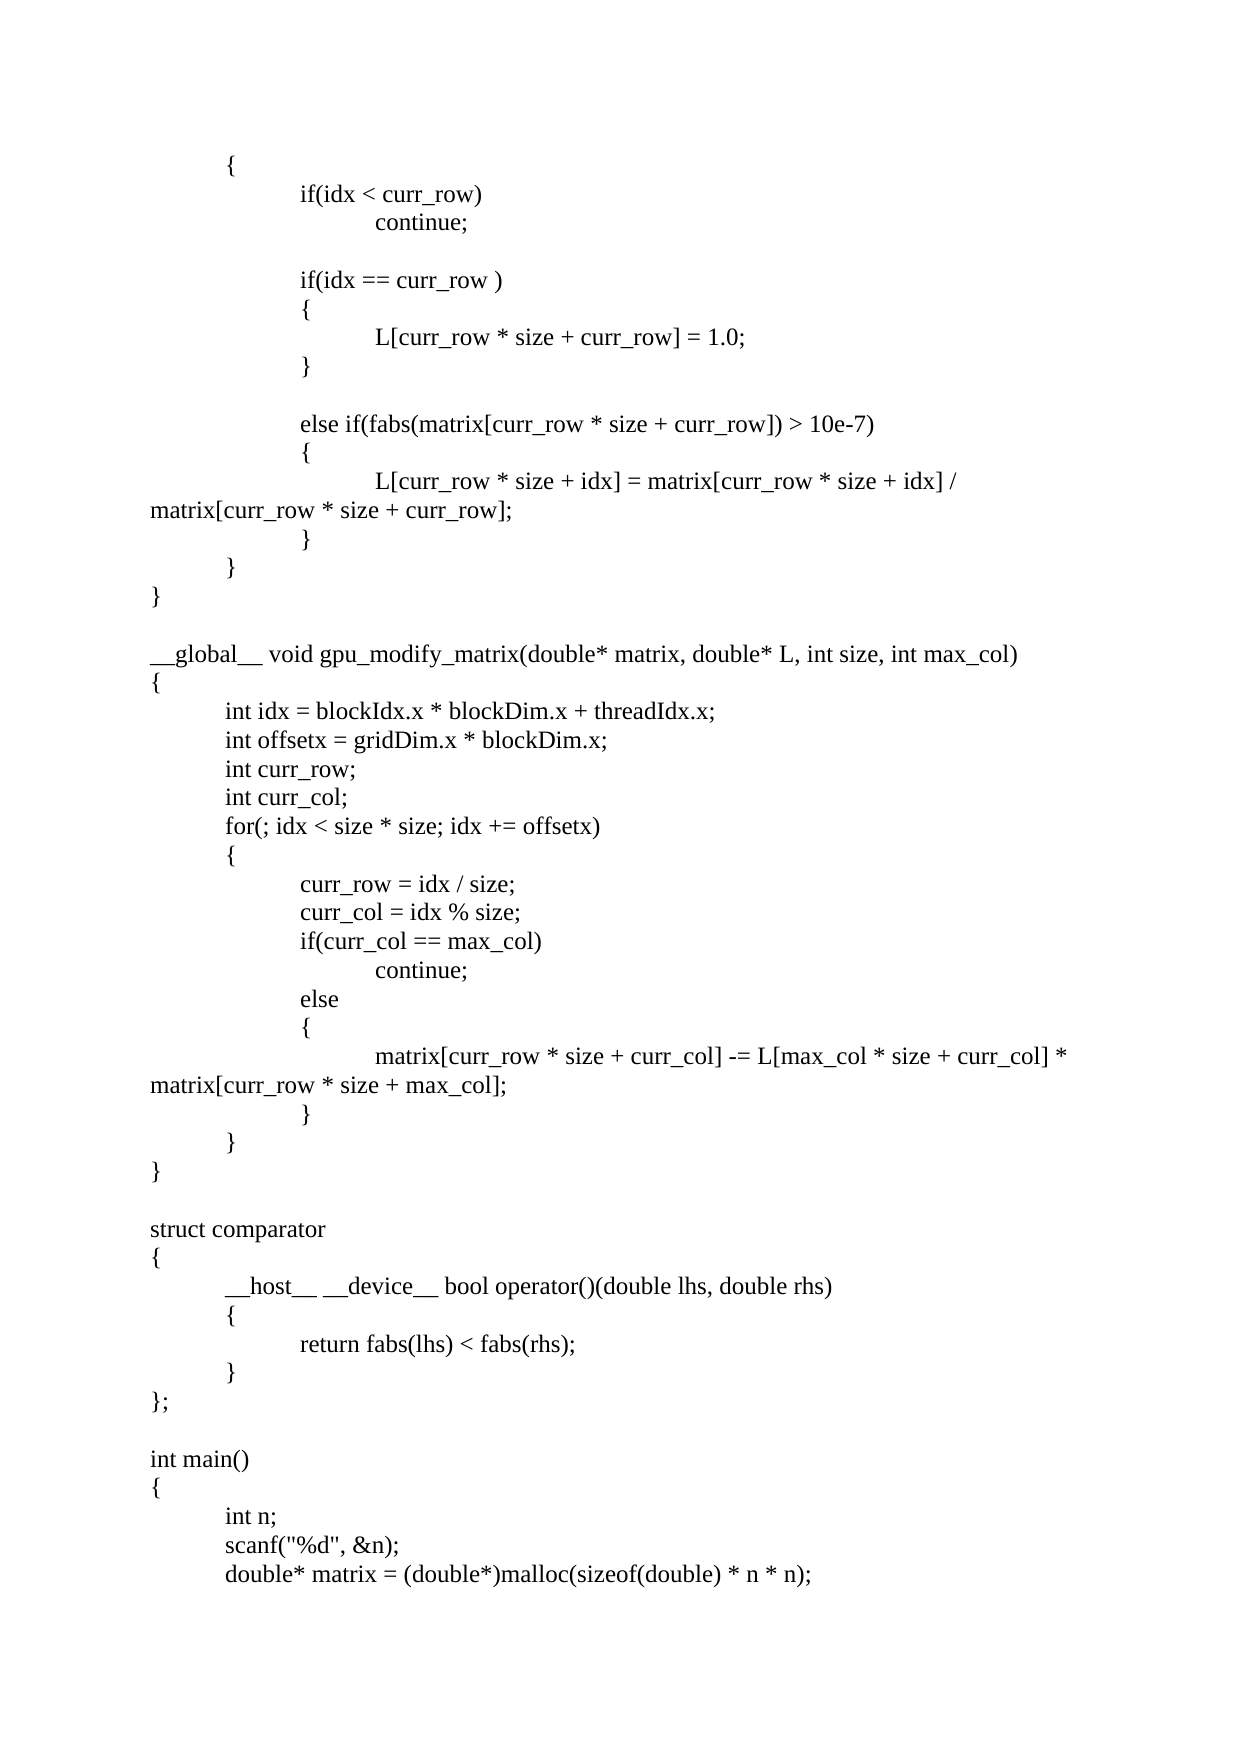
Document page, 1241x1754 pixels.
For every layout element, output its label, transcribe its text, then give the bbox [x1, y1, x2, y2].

text curr_col = idx % size; [150, 897, 1090, 926]
text { [150, 1012, 1090, 1041]
text { [150, 150, 1090, 179]
text { [150, 437, 1090, 466]
text struct comparator [150, 1214, 1090, 1242]
text __global__ void gpu_modify_matrix(double* matrix, double* L, int size, int max_col) [150, 639, 1090, 667]
text } [150, 1156, 1090, 1185]
text matrix[curr_row * size + curr_col] -= L[max_col * size + curr_col] * matrix[curr_row * size + max_col]; [150, 1041, 1090, 1099]
text continue; [150, 207, 1090, 236]
text } [150, 581, 1090, 610]
text } [150, 1127, 1090, 1156]
text if(curr_col == max_col) [150, 926, 1090, 955]
text int idx = blockIdx.x * blockDim.x + threadIdx.x; [150, 696, 1090, 725]
text { [150, 1300, 1090, 1329]
text int offsetx = gridDim.x * blockDim.x; [150, 725, 1090, 754]
text L[curr_row * size + curr_row] = 1.0; [150, 322, 1090, 351]
text double* matrix = (double*)malloc(sizeof(double) * n * n); [150, 1559, 1090, 1587]
text } [150, 351, 1090, 380]
text if(idx < curr_row) [150, 179, 1090, 207]
text for(; idx < size * size; idx += offsetx) [150, 811, 1090, 840]
text int curr_row; [150, 754, 1090, 782]
text int n; [150, 1501, 1090, 1530]
text } [150, 1357, 1090, 1386]
text if(idx == curr_row ) [150, 265, 1090, 294]
text return fabs(lhs) < fabs(rhs); [150, 1329, 1090, 1357]
text { [150, 667, 1090, 696]
text else if(fabs(matrix[curr_row * size + curr_row]) > 10e-7) [150, 409, 1090, 437]
text { [150, 1242, 1090, 1271]
text L[curr_row * size + idx] = matrix[curr_row * size + idx] / matrix[curr_row * size + curr_row]; [150, 466, 1090, 524]
text int main() [150, 1444, 1090, 1472]
text curr_row = idx / size; [150, 869, 1090, 897]
text } [150, 1099, 1090, 1127]
text int curr_col; [150, 782, 1090, 811]
text { [150, 840, 1090, 869]
text }; [150, 1386, 1090, 1415]
text } [150, 524, 1090, 552]
text { [150, 1472, 1090, 1501]
text { [150, 294, 1090, 322]
text else [150, 984, 1090, 1012]
text __host__ __device__ bool operator()(double lhs, double rhs) [150, 1271, 1090, 1300]
text } [150, 552, 1090, 581]
text continue; [150, 955, 1090, 984]
text scanf("%d", &n); [150, 1530, 1090, 1559]
